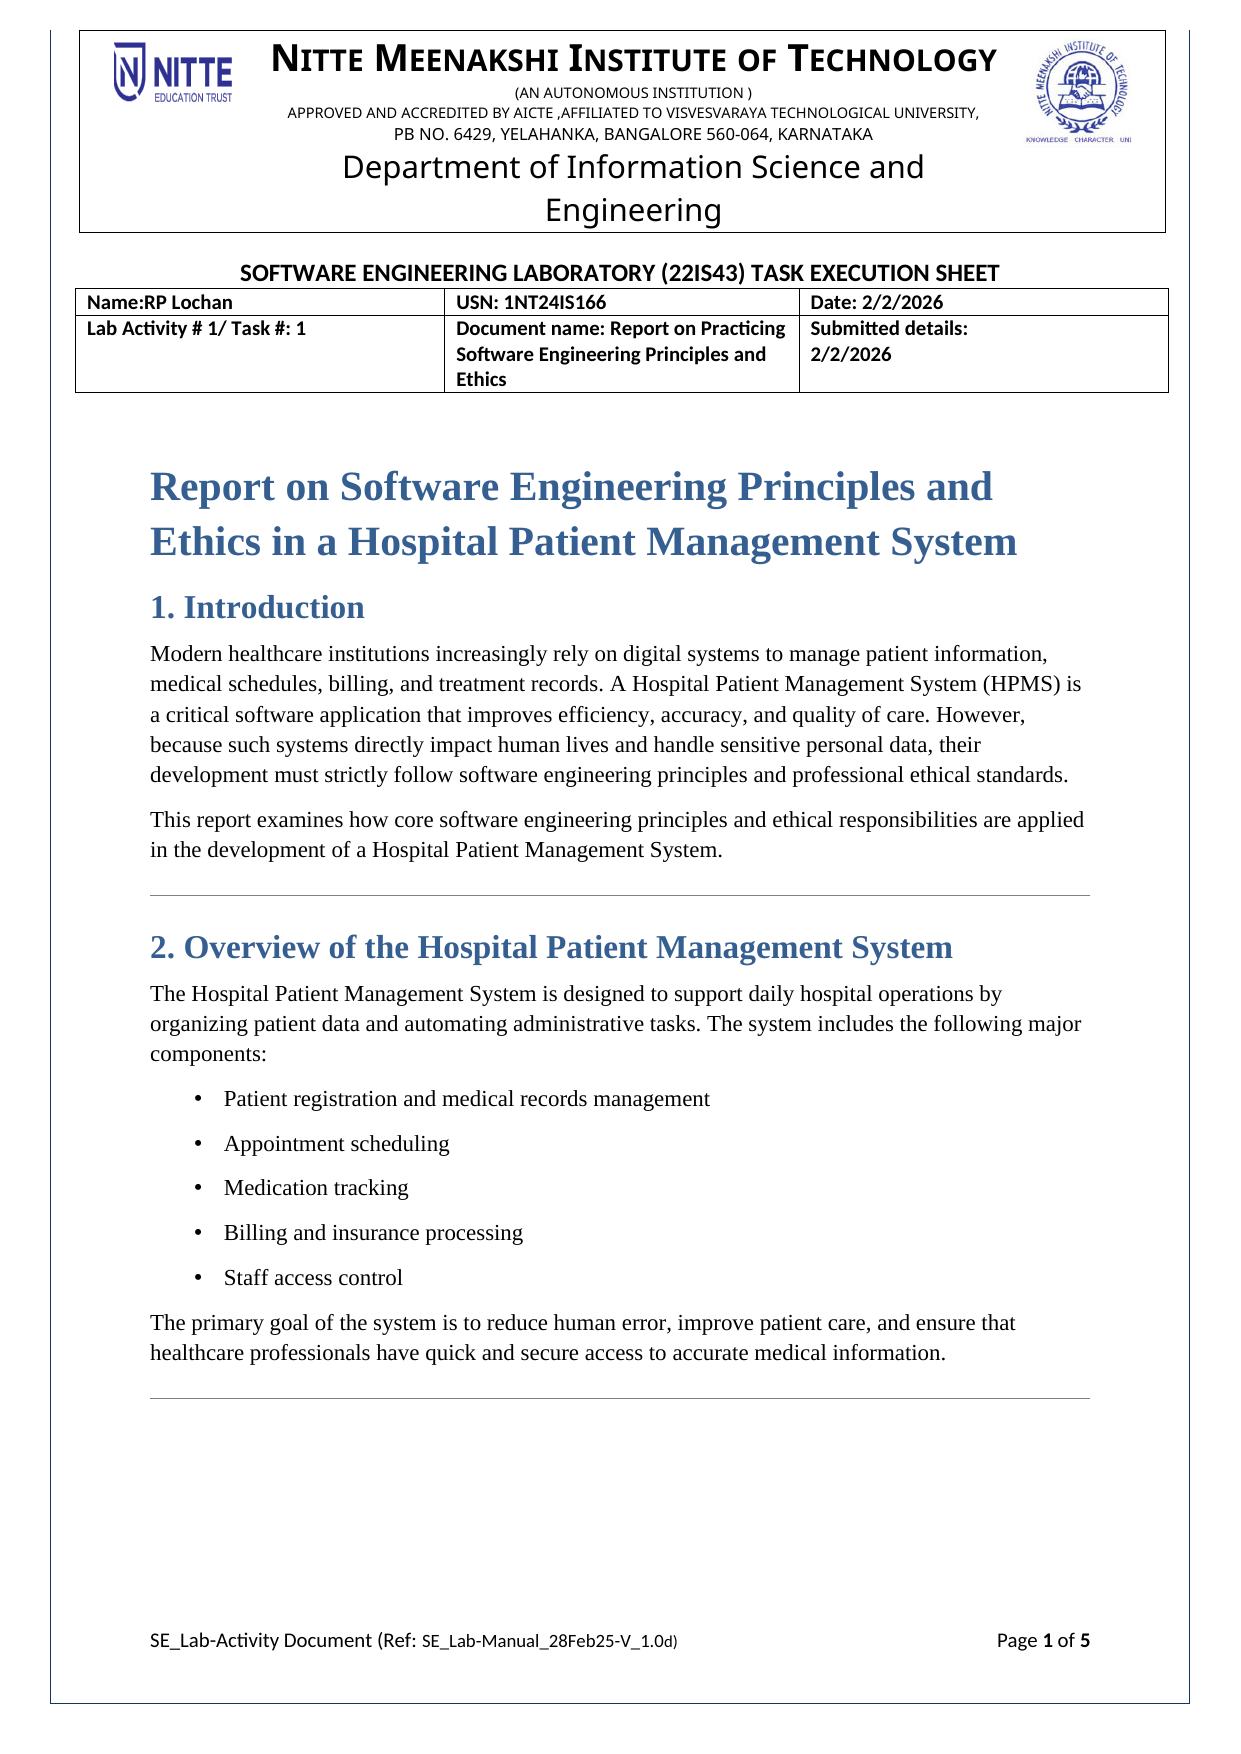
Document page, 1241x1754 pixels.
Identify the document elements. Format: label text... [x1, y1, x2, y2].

list Patient registration and medical records management [194, 1085, 1090, 1111]
list Staff access control [194, 1264, 1090, 1290]
text The Hospital Patient Management System is designed to support daily hospital operations by organizing patient data and automating administrative tasks. The system includes the following major components: [150, 979, 1090, 1066]
picture [114, 39, 233, 103]
subtitle 1. Introduction [150, 588, 1090, 626]
text The primary goal of the system is to reduce human error, improve patient care, and ensure that healthcare professionals have quick and secure access to accurate medical information. [150, 1309, 1090, 1365]
text This report examines how core software engineering principles and ethical responsibilities are applied in the development of a Hospital Patient Management System. [150, 806, 1090, 862]
list Appointment scheduling [194, 1129, 1090, 1156]
subtitle Report on Software Engineering Principles and Ethics in a Hospital Patient Management System [150, 461, 1090, 564]
subtitle 2. Overview of the Hospital Patient Management System [150, 927, 1090, 966]
list Medication tracking [194, 1174, 1090, 1201]
picture [1022, 31, 1132, 148]
text Modern healthcare institutions increasingly rely on digital systems to manage patient information, medical schedules, billing, and treatment records. A Hospital Patient Management System (HPMS) is a critical software application that improves efficiency, accuracy, and quality of care. However, because such systems directly impact human lives and handle sensitive personal data, their development must strictly follow software engineering principles and professional ethical standards. [150, 640, 1090, 787]
list Billing and insurance processing [194, 1219, 1090, 1246]
